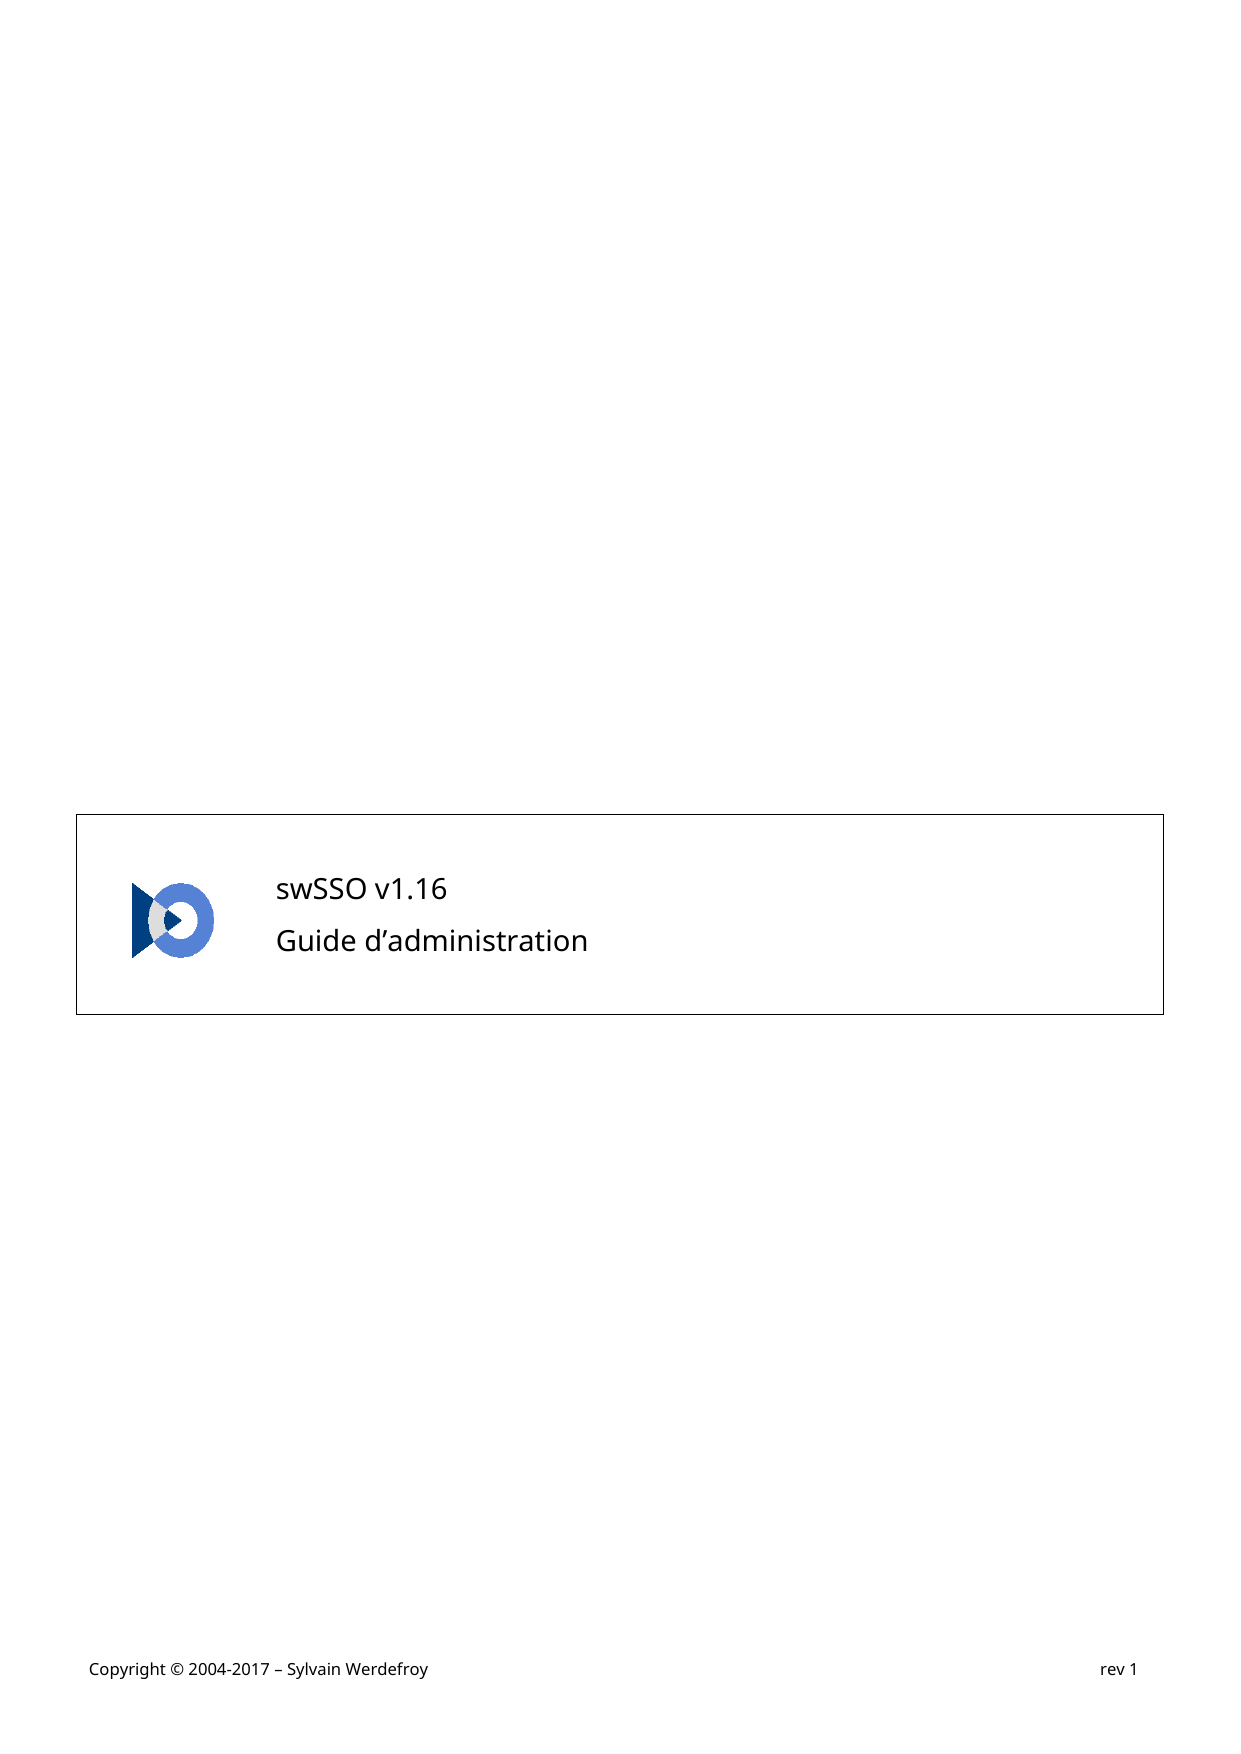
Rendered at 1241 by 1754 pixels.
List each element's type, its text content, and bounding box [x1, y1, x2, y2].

table_header [988, 815, 1163, 1014]
table_header swSSO v1.16 Guide d’administration [260, 815, 988, 1014]
table_header [77, 815, 260, 1014]
picture [123, 873, 222, 968]
